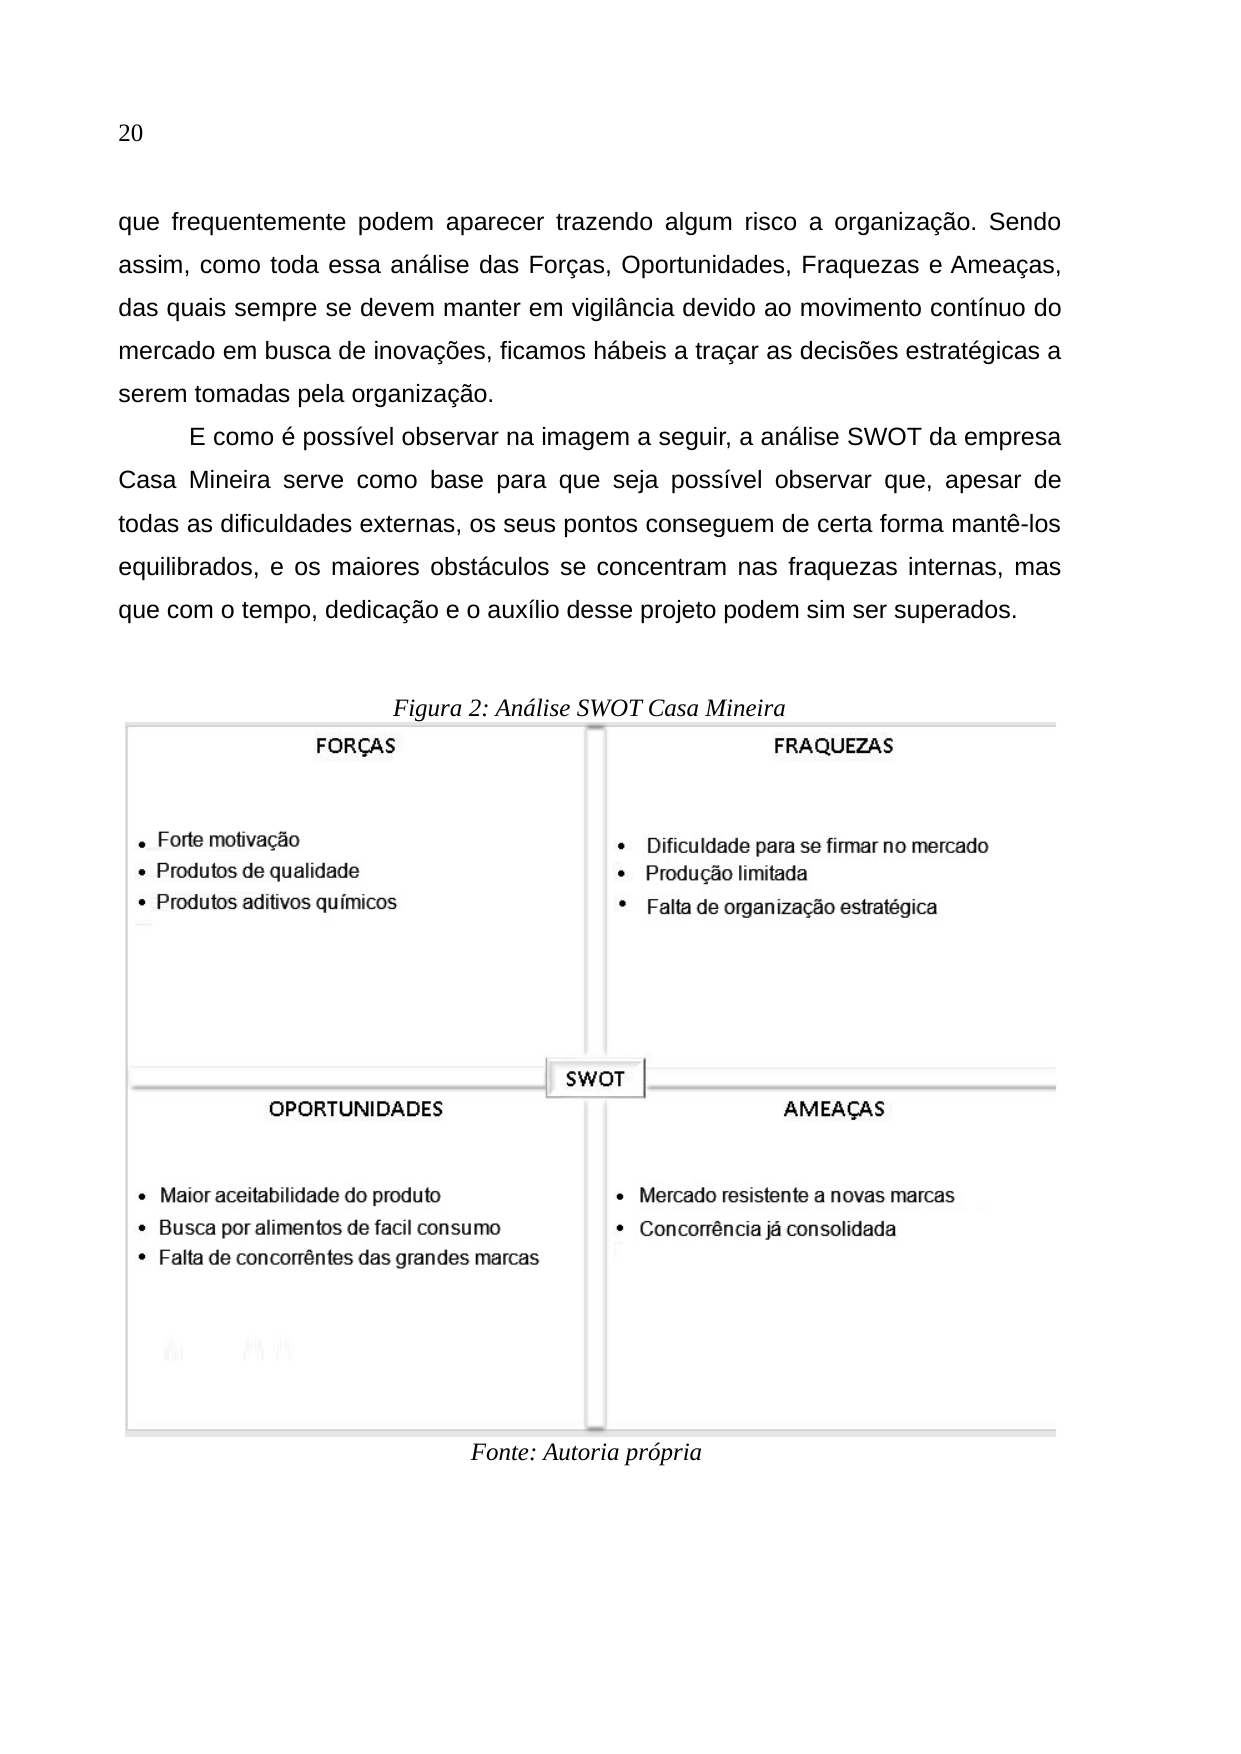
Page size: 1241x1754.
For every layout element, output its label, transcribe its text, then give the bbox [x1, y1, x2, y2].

text E como é possível observar na imagem a seguir, a análise SWOT da empresa Casa Mineira serve como base para que seja possível observar que, apesar de todas as dificuldades externas, os seus pontos conseguem de certa forma mantê-los equilibrados, e os maiores obstáculos se concentram nas fraquezas internas, mas que com o tempo, dedicação e o auxílio desse projeto podem sim ser superados. [118, 422, 1063, 623]
picture [124, 722, 1057, 1437]
text que frequentemente podem aparecer trazendo algum risco a organização. Sendo assim, como toda essa análise das Forças, Oportunidades, Fraquezas e Ameaças, das quais sempre se devem manter em vigilância devido ao movimento contínuo do mercado em busca de inovações, ficamos hábeis a traçar as decisões estratégicas a serem tomadas pela organização. [118, 207, 1063, 408]
text Fonte: Autoria própria [118, 681, 1063, 1465]
text Figura 2: Análise SWOT Casa Mineira [125, 693, 1056, 722]
